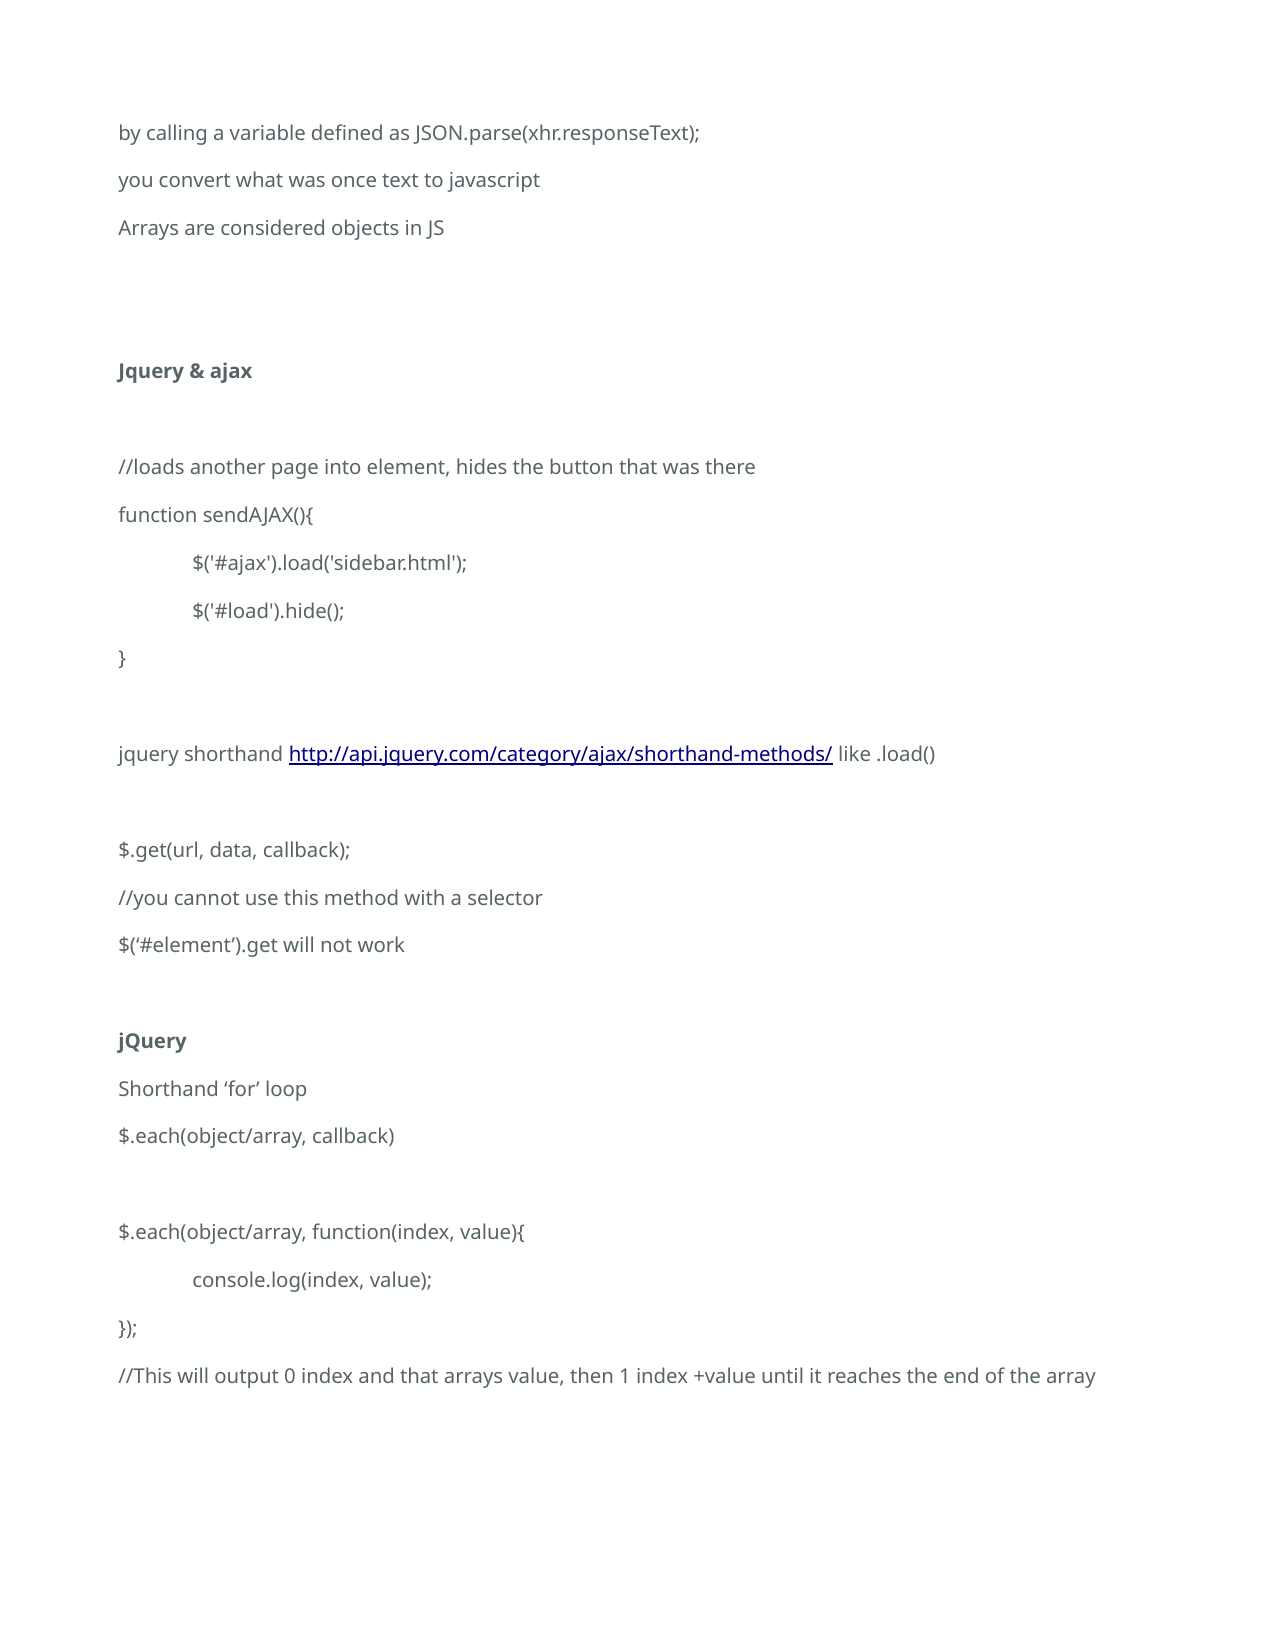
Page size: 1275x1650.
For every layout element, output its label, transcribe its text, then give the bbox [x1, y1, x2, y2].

text $('#ajax').load('sidebar.html'); [118, 548, 1157, 576]
text you convert what was once text to javascript [118, 166, 1157, 194]
text //you cannot use this method with a selector [118, 883, 1157, 911]
text $.get(url, data, callback); [118, 835, 1157, 863]
text Jquery & ajax [118, 357, 1157, 385]
text jQuery [118, 1027, 1157, 1054]
text $(‘#element’).get will not work [118, 931, 1157, 959]
text console.log(index, value); [118, 1266, 1157, 1293]
text $('#load').hide(); [118, 596, 1157, 624]
text jquery shorthand http://api.jquery.com/category/ajax/shorthand-methods/ like .load() [118, 740, 1157, 767]
text $.each(object/array, function(index, value){ [118, 1218, 1157, 1246]
text function sendAJAX(){ [118, 501, 1157, 528]
text $.each(object/array, callback) [118, 1122, 1157, 1150]
text Arrays are considered objects in JS [118, 214, 1157, 241]
text }); [118, 1313, 1157, 1341]
text //This will output 0 index and that arrays value, then 1 index +value until it reaches the end of the array [118, 1361, 1157, 1389]
text Shorthand ‘for’ loop [118, 1074, 1157, 1102]
text } [118, 644, 1157, 672]
text by calling a variable defined as JSON.parse(xhr.responseText); [118, 118, 1157, 146]
text //loads another page into element, hides the button that was there [118, 453, 1157, 481]
